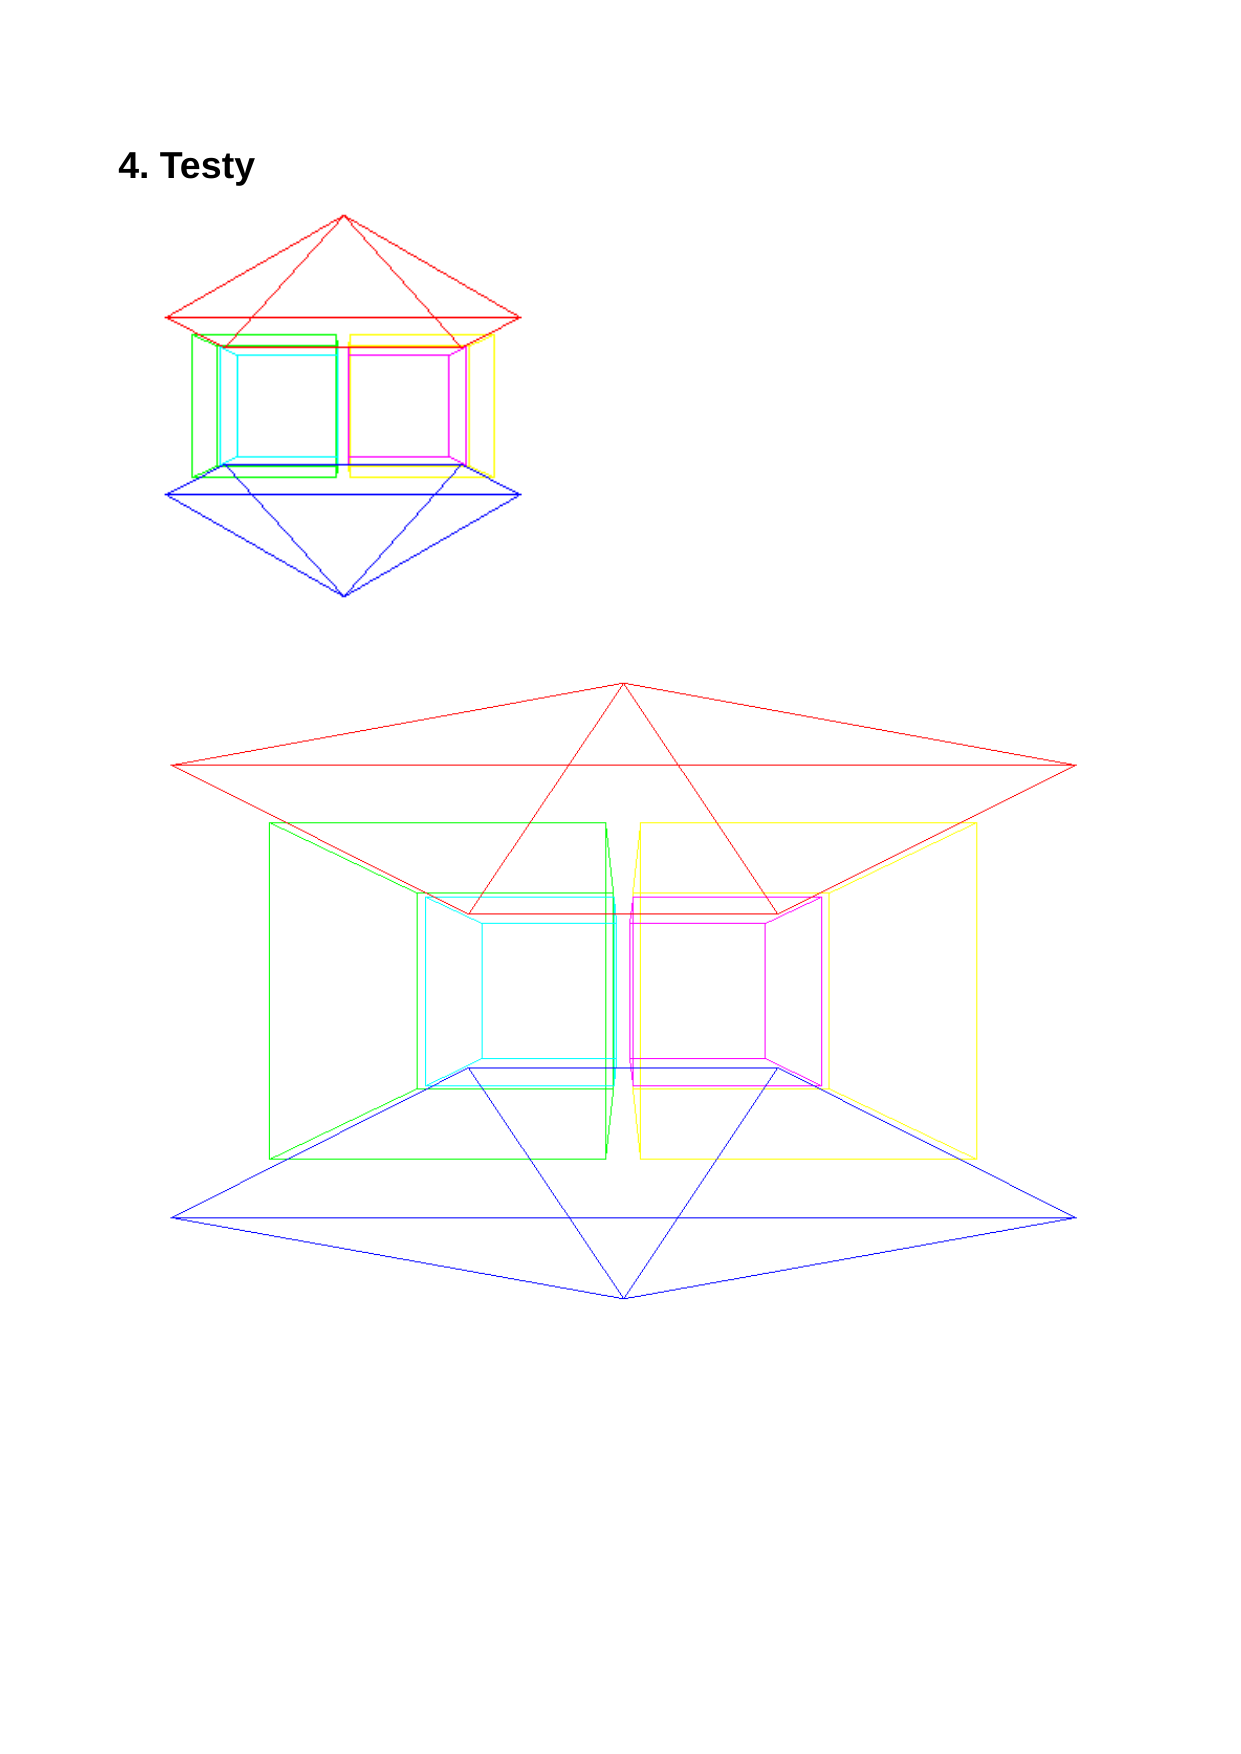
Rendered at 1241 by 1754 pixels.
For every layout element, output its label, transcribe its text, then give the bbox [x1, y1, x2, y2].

picture [118, 198, 572, 624]
subtitle 4. Testy [118, 143, 1122, 186]
picture [118, 642, 1123, 1341]
